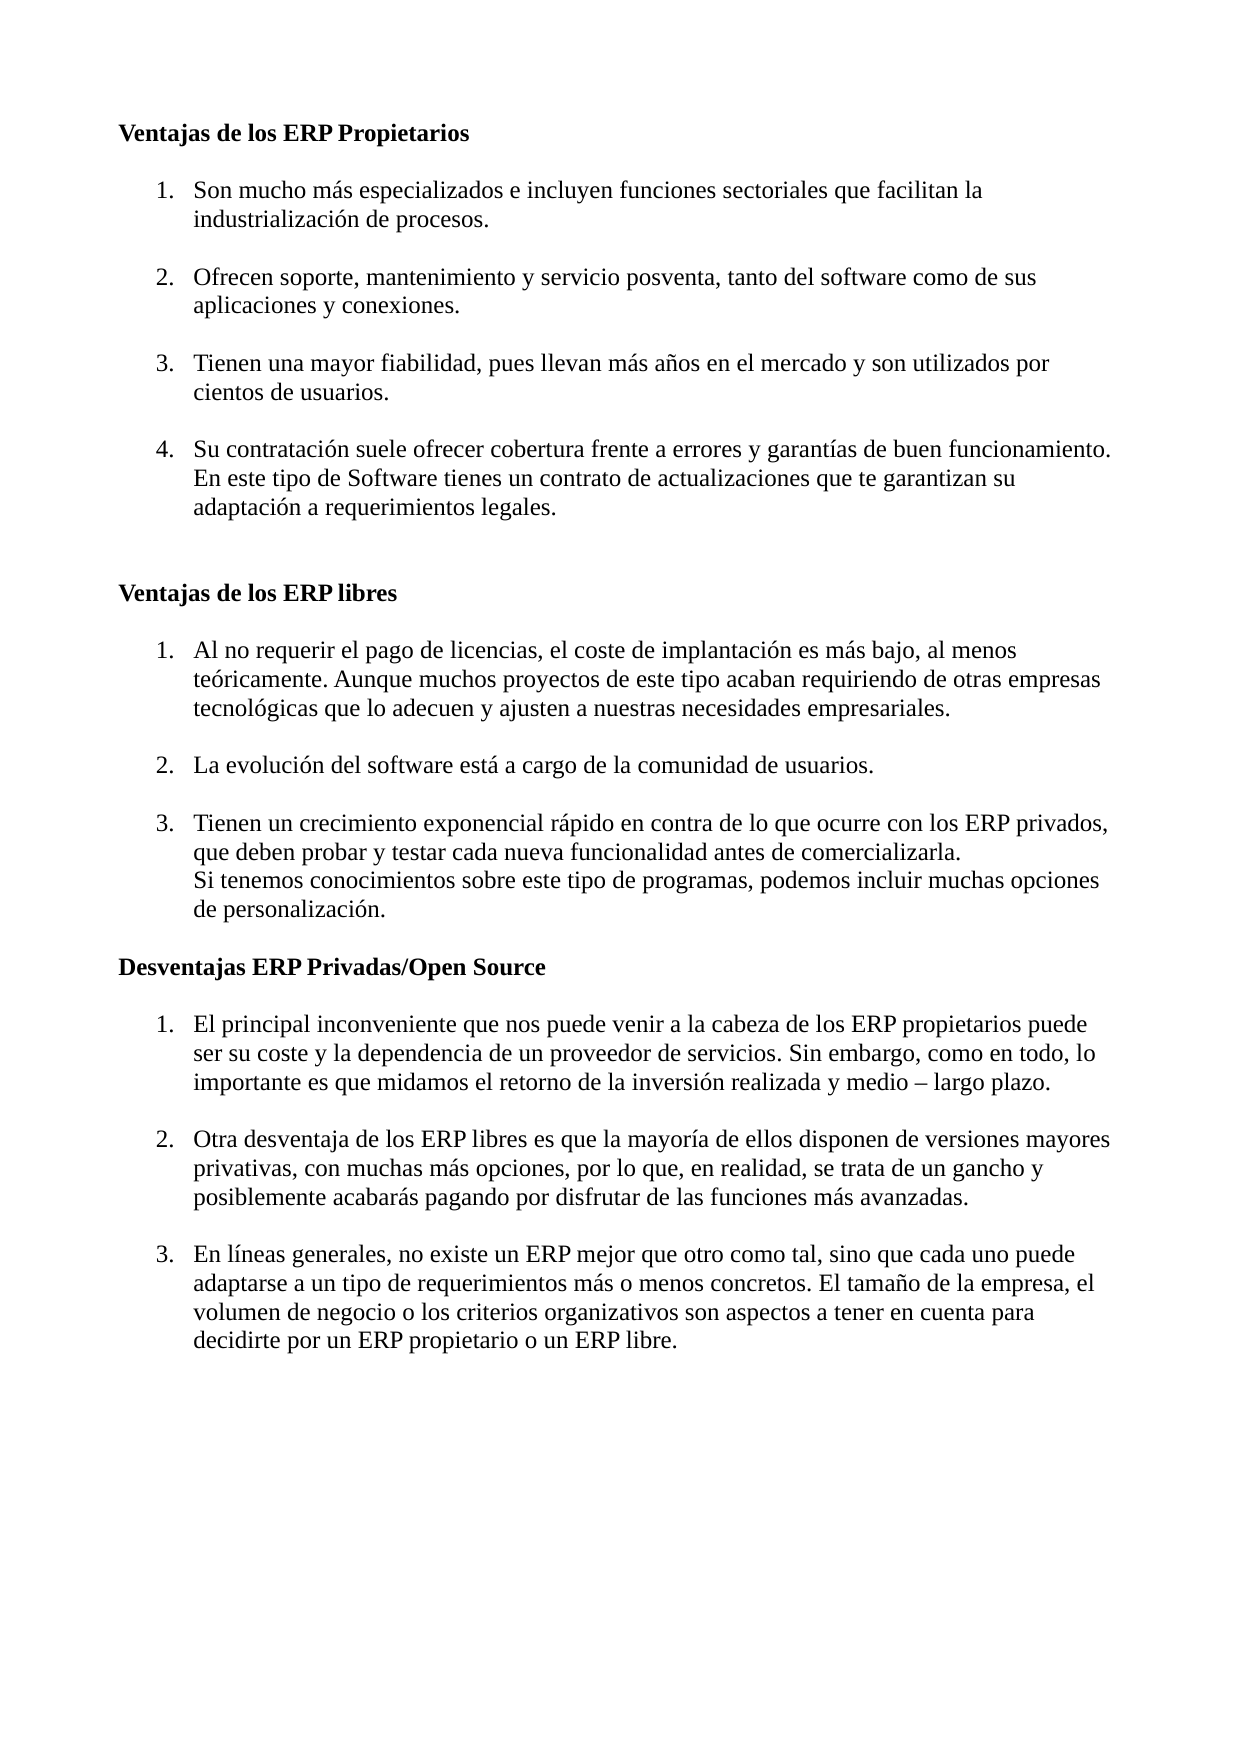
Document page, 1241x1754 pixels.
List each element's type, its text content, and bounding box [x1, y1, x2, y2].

list En este tipo de Software tienes un contrato de actualizaciones que te garantizan su adaptación a requerimientos legales. [156, 463, 1122, 521]
text Desventajas ERP Privadas/Open Source [118, 952, 1122, 981]
list El principal inconveniente que nos puede venir a la cabeza de los ERP propietarios puede ser su coste y la dependencia de un proveedor de servicios. Sin embargo, como en todo, lo importante es que midamos el retorno de la inversión realizada y medio – largo plazo. [156, 1009, 1122, 1096]
list Al no requerir el pago de licencias, el coste de implantación es más bajo, al menos teóricamente. Aunque muchos proyectos de este tipo acaban requiriendo de otras empresas tecnológicas que lo adecuen y ajusten a nuestras necesidades empresariales. [156, 636, 1122, 722]
list Otra desventaja de los ERP libres es que la mayoría de ellos disponen de versiones mayores privativas, con muchas más opciones, por lo que, en realidad, se trata de un gancho y posiblemente acabarás pagando por disfrutar de las funciones más avanzadas. [156, 1124, 1122, 1211]
list Ofrecen soporte, mantenimiento y servicio posventa, tanto del software como de sus aplicaciones y conexiones. [156, 262, 1122, 319]
list En líneas generales, no existe un ERP mejor que otro como tal, sino que cada uno puede adaptarse a un tipo de requerimientos más o menos concretos. El tamaño de la empresa, el volumen de negocio o los criterios organizativos son aspectos a tener en cuenta para decidirte por un ERP propietario o un ERP libre. [156, 1239, 1122, 1354]
list Son mucho más especializados e incluyen funciones sectoriales que facilitan la industrialización de procesos. [156, 176, 1122, 233]
list Su contratación suele ofrecer cobertura frente a errores y garantías de buen funcionamiento. [156, 434, 1122, 463]
text Ventajas de los ERP Propietarios [118, 118, 1122, 147]
list Si tenemos conocimientos sobre este tipo de programas, podemos incluir muchas opciones de personalización. [156, 866, 1122, 923]
text Ventajas de los ERP libres [118, 578, 1122, 607]
list La evolución del software está a cargo de la comunidad de usuarios. [156, 751, 1122, 779]
list Tienen una mayor fiabilidad, pues llevan más años en el mercado y son utilizados por cientos de usuarios. [156, 348, 1122, 406]
list Tienen un crecimiento exponencial rápido en contra de lo que ocurre con los ERP privados, que deben probar y testar cada nueva funcionalidad antes de comercializarla. [156, 808, 1122, 866]
